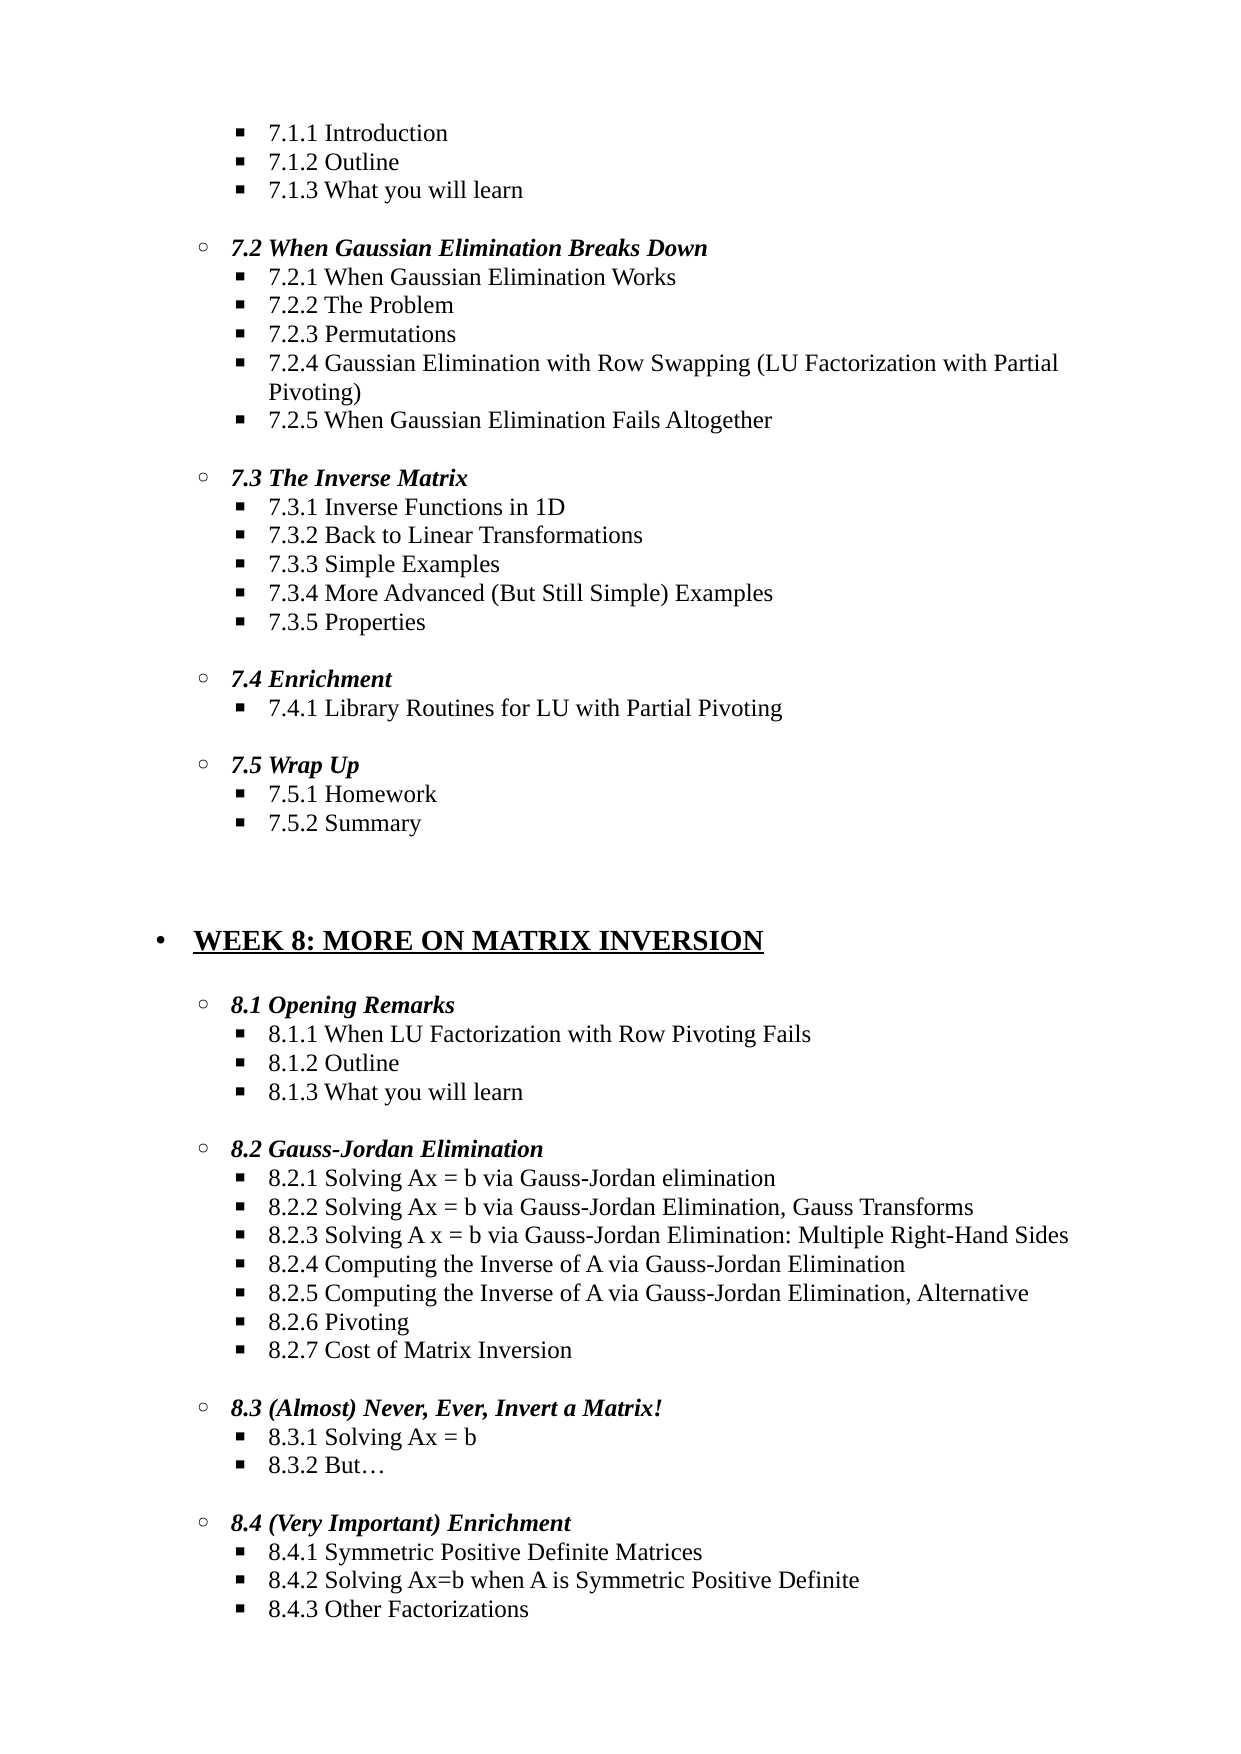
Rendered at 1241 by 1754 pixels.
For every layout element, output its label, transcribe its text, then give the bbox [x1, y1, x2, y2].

list 7.2.4 Gaussian Elimination with Row Swapping (LU Factorization with Partial Pivoting) [231, 348, 1122, 406]
list 8.3.1 Solving Ax = b [231, 1422, 1122, 1450]
list 7.3.1 Inverse Functions in 1D [231, 492, 1122, 521]
list 8.2.3 Solving A x = b via Gauss-Jordan Elimination: Multiple Right-Hand Sides [231, 1220, 1122, 1249]
list 8.2.5 Computing the Inverse of A via Gauss-Jordan Elimination, Alternative [231, 1278, 1122, 1307]
list 7.2.3 Permutations [231, 319, 1122, 348]
list 8.2.2 Solving Ax = b via Gauss-Jordan Elimination, Gauss Transforms [231, 1192, 1122, 1220]
list 7.3.4 More Advanced (But Still Simple) Examples [231, 578, 1122, 607]
list 7.1.3 What you will learn [231, 176, 1122, 233]
list 7.1.2 Outline [231, 147, 1122, 176]
list 8.1.1 When LU Factorization with Row Pivoting Fails [231, 1019, 1122, 1048]
list 7.3.3 Simple Examples [231, 549, 1122, 578]
list 8.2.1 Solving Ax = b via Gauss-Jordan elimination [231, 1163, 1122, 1192]
list 7.3 The Inverse Matrix [193, 463, 1122, 492]
list 7.2.1 When Gaussian Elimination Works [231, 262, 1122, 291]
list 7.2.2 The Problem [231, 291, 1122, 319]
list 8.2 Gauss-Jordan Elimination [193, 1134, 1122, 1163]
list 7.5 Wrap Up [193, 751, 1122, 779]
list 8.2.4 Computing the Inverse of A via Gauss-Jordan Elimination [231, 1249, 1122, 1278]
list WEEK 8: MORE ON MATRIX INVERSION [156, 923, 1122, 990]
list 7.3.2 Back to Linear Transformations [231, 521, 1122, 549]
list 7.2.5 When Gaussian Elimination Fails Altogether [231, 406, 1122, 463]
list 7.1.1 Introduction [231, 118, 1122, 147]
list 8.1.2 Outline [231, 1048, 1122, 1077]
list 8.4.3 Other Factorizations [231, 1594, 1122, 1623]
list 7.5.2 Summary [231, 808, 1122, 923]
list 8.1 Opening Remarks [193, 990, 1122, 1019]
list 8.2.6 Pivoting [231, 1307, 1122, 1335]
list 7.5.1 Homework [231, 779, 1122, 808]
list 8.3.2 But… [231, 1450, 1122, 1508]
list 8.4.2 Solving Ax=b when A is Symmetric Positive Definite [231, 1565, 1122, 1594]
list 8.1.3 What you will learn [231, 1077, 1122, 1134]
list 7.2 When Gaussian Elimination Breaks Down [193, 233, 1122, 262]
list 8.4.1 Symmetric Positive Definite Matrices [231, 1537, 1122, 1565]
list 7.3.5 Properties [231, 607, 1122, 664]
list 8.4 (Very Important) Enrichment [193, 1508, 1122, 1537]
list 7.4 Enrichment [193, 664, 1122, 693]
list 8.3 (Almost) Never, Ever, Invert a Matrix! [193, 1393, 1122, 1422]
list 7.4.1 Library Routines for LU with Partial Pivoting [231, 693, 1122, 751]
list 8.2.7 Cost of Matrix Inversion [231, 1335, 1122, 1393]
